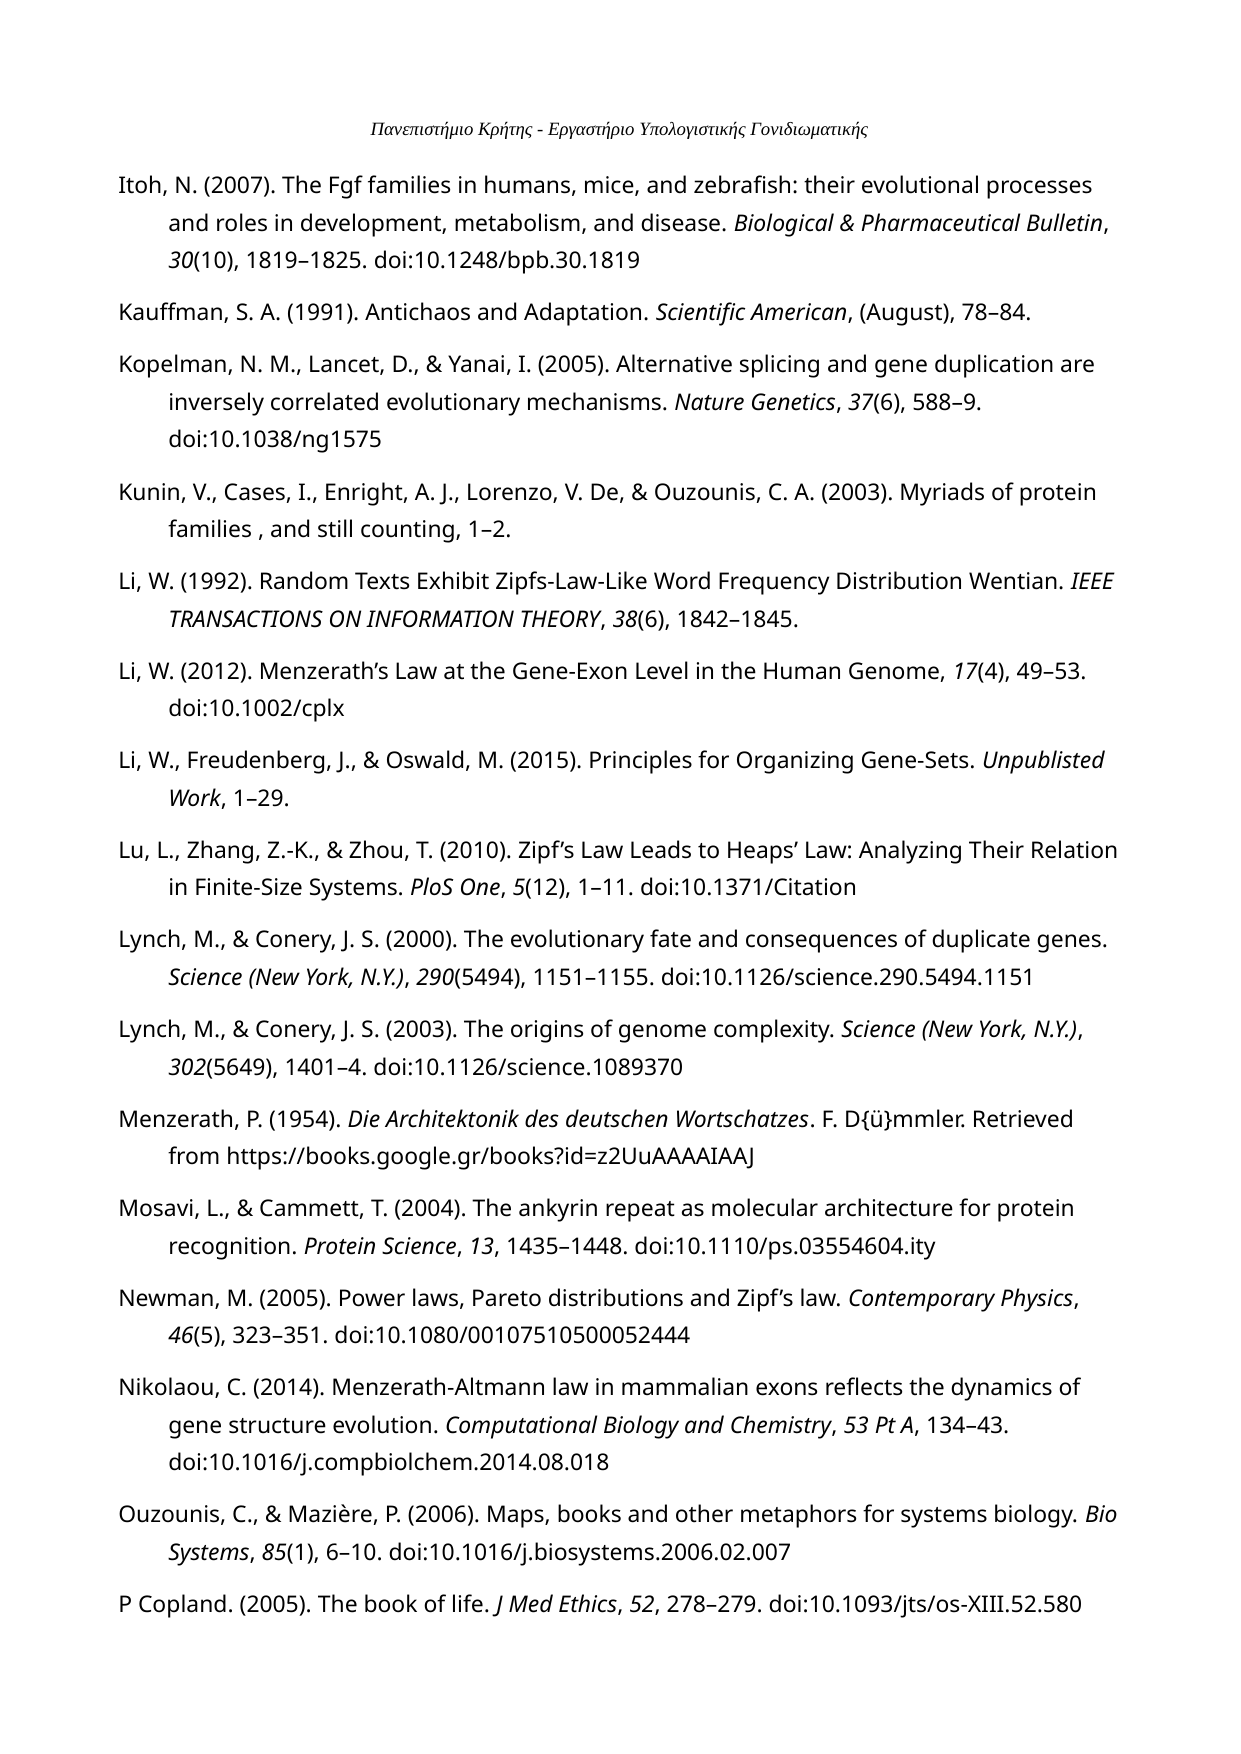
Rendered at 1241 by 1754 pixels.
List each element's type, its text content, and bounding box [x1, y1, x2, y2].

text Newman, M. (2005). Power laws, Pareto distributions and Zipf’s law. Contemporary Physics, 46(5), 323–351. doi:10.1080/00107510500052444 [118, 1282, 1122, 1350]
text Lu, L., Zhang, Z.-K., & Zhou, T. (2010). Zipf’s Law Leads to Heaps’ Law: Analyzing Their Relation in Finite-Size Systems. PloS One, 5(12), 1–11. doi:10.1371/Citation [118, 834, 1122, 902]
text Itoh, N. (2007). The Fgf families in humans, mice, and zebrafish: their evolutional processes and roles in development, metabolism, and disease. Biological & Pharmaceutical Bulletin, 30(10), 1819–1825. doi:10.1248/bpb.30.1819 [118, 169, 1122, 275]
text Menzerath, P. (1954). Die Architektonik des deutschen Wortschatzes. F. D{ü}mmler. Retrieved from https://books.google.gr/books?id=z2UuAAAAIAAJ [118, 1102, 1122, 1171]
text Kauffman, S. A. (1991). Antichaos and Adaptation. Scientific American, (August), 78–84. [118, 296, 1122, 327]
text Lynch, M., & Conery, J. S. (2003). The origins of genome complexity. Science (New York, N.Y.), 302(5649), 1401–4. doi:10.1126/science.1089370 [118, 1013, 1122, 1082]
text Li, W. (2012). Menzerath’s Law at the Gene-Exon Level in the Human Genome, 17(4), 49–53. doi:10.1002/cplx [118, 654, 1122, 723]
text P Copland. (2005). The book of life. J Med Ethics, 52, 278–279. doi:10.1093/jts/os-XIII.52.580 [118, 1588, 1122, 1619]
text Ouzounis, C., & Mazière, P. (2006). Maps, books and other metaphors for systems biology. Bio Systems, 85(1), 6–10. doi:10.1016/j.biosystems.2006.02.007 [118, 1498, 1122, 1567]
text Li, W., Freudenberg, J., & Oswald, M. (2015). Principles for Organizing Gene-Sets. Unpublisted Work, 1–29. [118, 744, 1122, 813]
text Nikolaou, C. (2014). Menzerath-Altmann law in mammalian exons reflects the dynamics of gene structure evolution. Computational Biology and Chemistry, 53 Pt A, 134–43. doi:10.1016/j.compbiolchem.2014.08.018 [118, 1371, 1122, 1477]
text Lynch, M., & Conery, J. S. (2000). The evolutionary fate and consequences of duplicate genes. Science (New York, N.Y.), 290(5494), 1151–1155. doi:10.1126/science.290.5494.1151 [118, 923, 1122, 992]
text Kopelman, N. M., Lancet, D., & Yanai, I. (2005). Alternative splicing and gene duplication are inversely correlated evolutionary mechanisms. Nature Genetics, 37(6), 588–9. doi:10.1038/ng1575 [118, 348, 1122, 454]
text Mosavi, L., & Cammett, T. (2004). The ankyrin repeat as molecular architecture for protein recognition. Protein Science, 13, 1435–1448. doi:10.1110/ps.03554604.ity [118, 1192, 1122, 1261]
text Li, W. (1992). Random Texts Exhibit Zipfs-Law-Like Word Frequency Distribution Wentian. IEEE TRANSACTIONS ON INFORMATION THEORY, 38(6), 1842–1845. [118, 565, 1122, 634]
text Kunin, V., Cases, I., Enright, A. J., Lorenzo, V. De, & Ouzounis, C. A. (2003). Myriads of protein families , and still counting, 1–2. [118, 475, 1122, 544]
